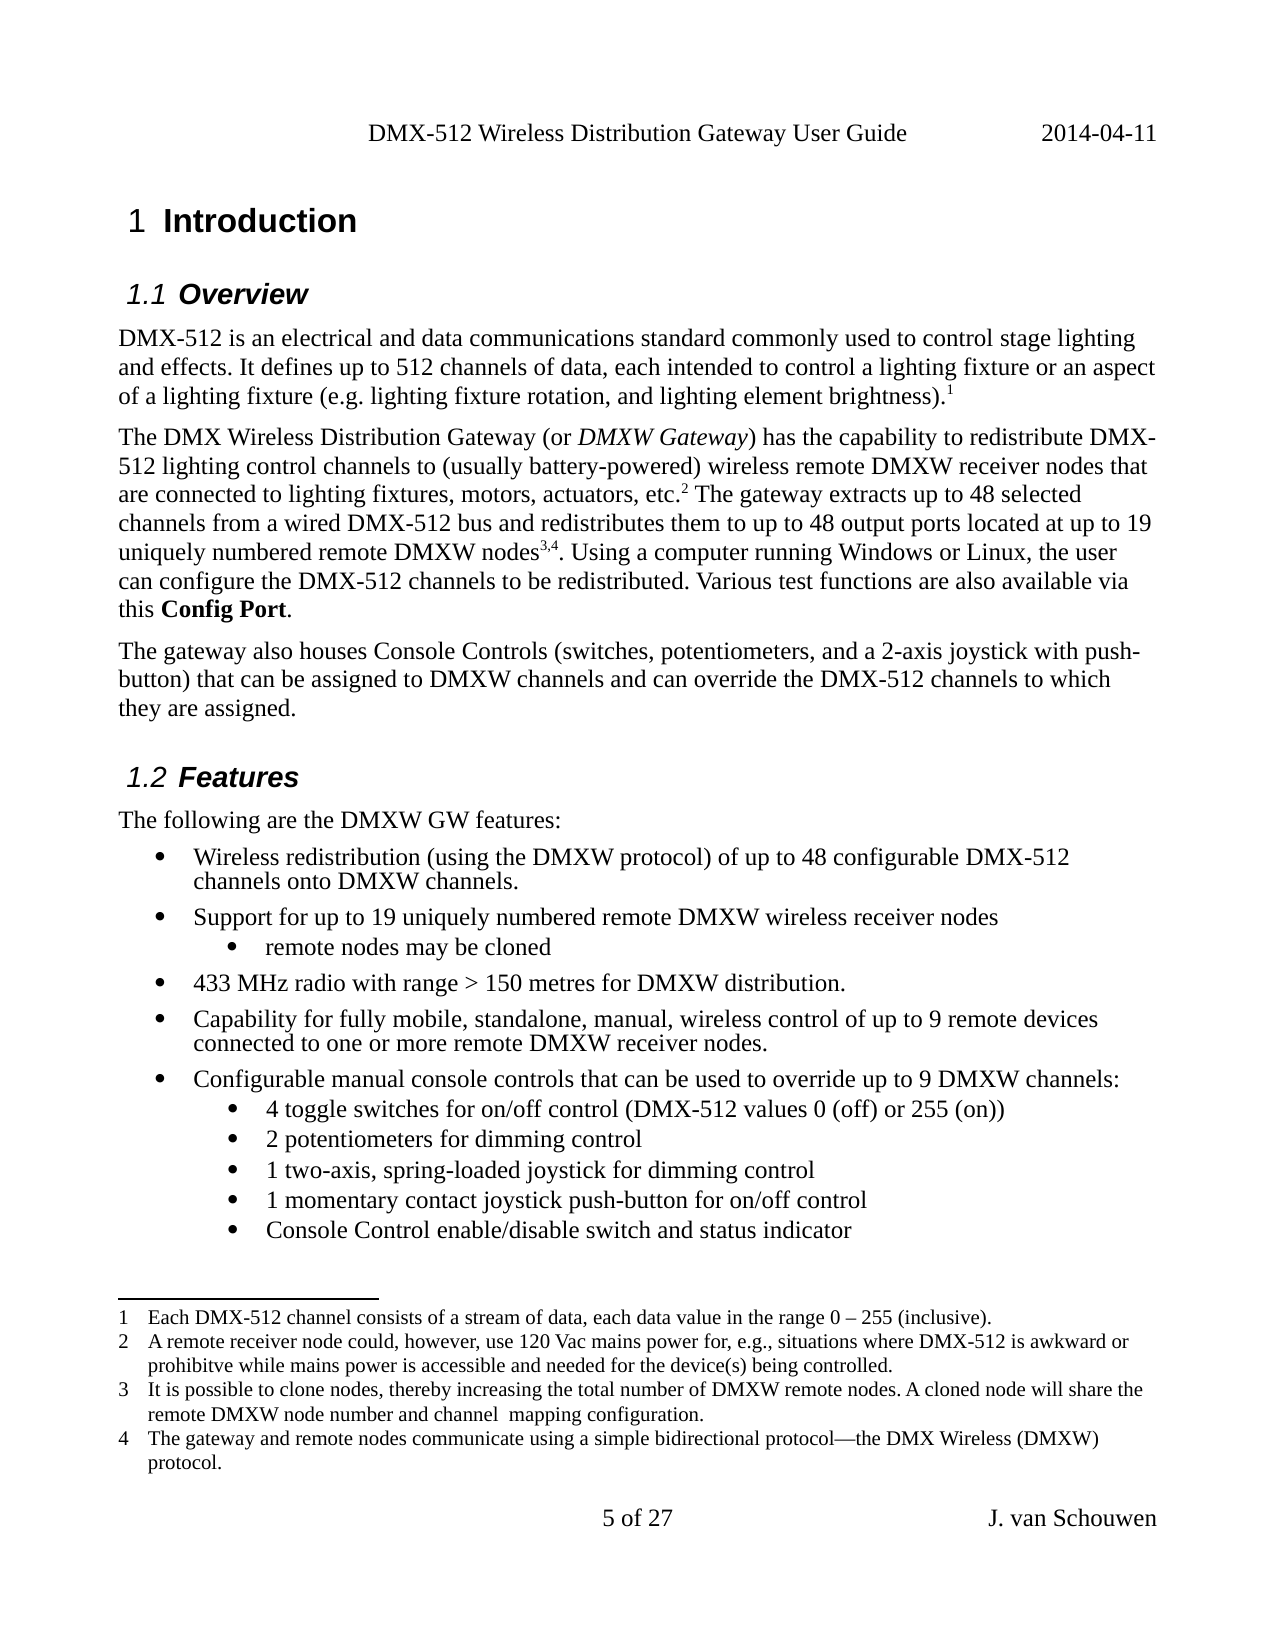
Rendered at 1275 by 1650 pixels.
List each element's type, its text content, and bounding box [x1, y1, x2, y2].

text It is possible to clone nodes, thereby increasing the total number of DMXW remote nodes. A cloned node will share the remote DMXW node number and channel mapping configuration. [118, 1377, 1157, 1426]
list 4 toggle switches for on/off control (DMX-512 values 0 (off) or 255 (on)) [228, 1099, 1157, 1123]
list 1 two-axis, spring-loaded joystick for dimming control [228, 1159, 1157, 1183]
text The following are the DMXW GW features: [118, 806, 1157, 834]
list Console Control enable/disable switch and status indicator [228, 1219, 1157, 1267]
list Capability for fully mobile, standalone, manual, wireless control of up to 9 remote devices connected to one or more remote DMXW receiver nodes. [156, 1009, 1157, 1056]
list Support for up to 19 uniquely numbered remote DMXW wireless receiver nodes [156, 907, 1157, 930]
subtitle Features [118, 759, 1157, 793]
text Each DMX-512 channel consists of a stream of data, each data value in the range 0 – 255 (inclusive). [118, 1305, 1157, 1329]
list remote nodes may be cloned [228, 937, 1157, 960]
list 1 momentary contact joystick push-button for on/off control [228, 1189, 1157, 1213]
text The gateway also houses Console Controls (switches, potentiometers, and a 2-axis joystick with push-button) that can be assigned to DMXW channels and can override the DMX-512 channels to which they are assigned. [118, 636, 1157, 722]
text The gateway and remote nodes communicate using a simple bidirectional protocol—the DMX Wireless (DMXW) protocol. [118, 1426, 1157, 1474]
text A remote receiver node could, however, use 120 Vac mains power for, e.g., situations where DMX-512 is awkward or prohibitve while mains power is accessible and needed for the device(s) being controlled. [118, 1329, 1157, 1377]
list 2 potentiometers for dimming control [228, 1129, 1157, 1153]
list Configurable manual console controls that can be used to override up to 9 DMXW channels: [156, 1069, 1157, 1092]
list 433 MHz radio with range > 150 metres for DMXW distribution. [156, 973, 1157, 997]
text DMX-512 is an electrical and data communications standard commonly used to control stage lighting and effects. It defines up to 512 channels of data, each intended to control a lighting fixture or an aspect of a lighting fixture (e.g. lighting fixture rotation, and lighting element brightness). [118, 323, 1157, 409]
text The DMX Wireless Distribution Gateway (or DMXW Gateway) has the capability to redistribute DMX-512 lighting control channels to (usually battery-powered) wireless remote DMXW receiver nodes that are connected to lighting fixtures, motors, actuators, etc. The gateway extracts up to 48 selected channels from a wired DMX-512 bus and redistributes them to up to 48 output ports located at up to 19 uniquely numbered remote DMXW nodes,. Using a computer running Windows or Linux, the user can configure the DMX-512 channels to be redistributed. Various test functions are also available via this Config Port. [118, 422, 1157, 623]
subtitle Introduction [118, 201, 1157, 240]
subtitle Overview [118, 277, 1157, 311]
list Wireless redistribution (using the DMXW protocol) of up to 48 configurable DMX-512 channels onto DMXW channels. [156, 847, 1157, 894]
